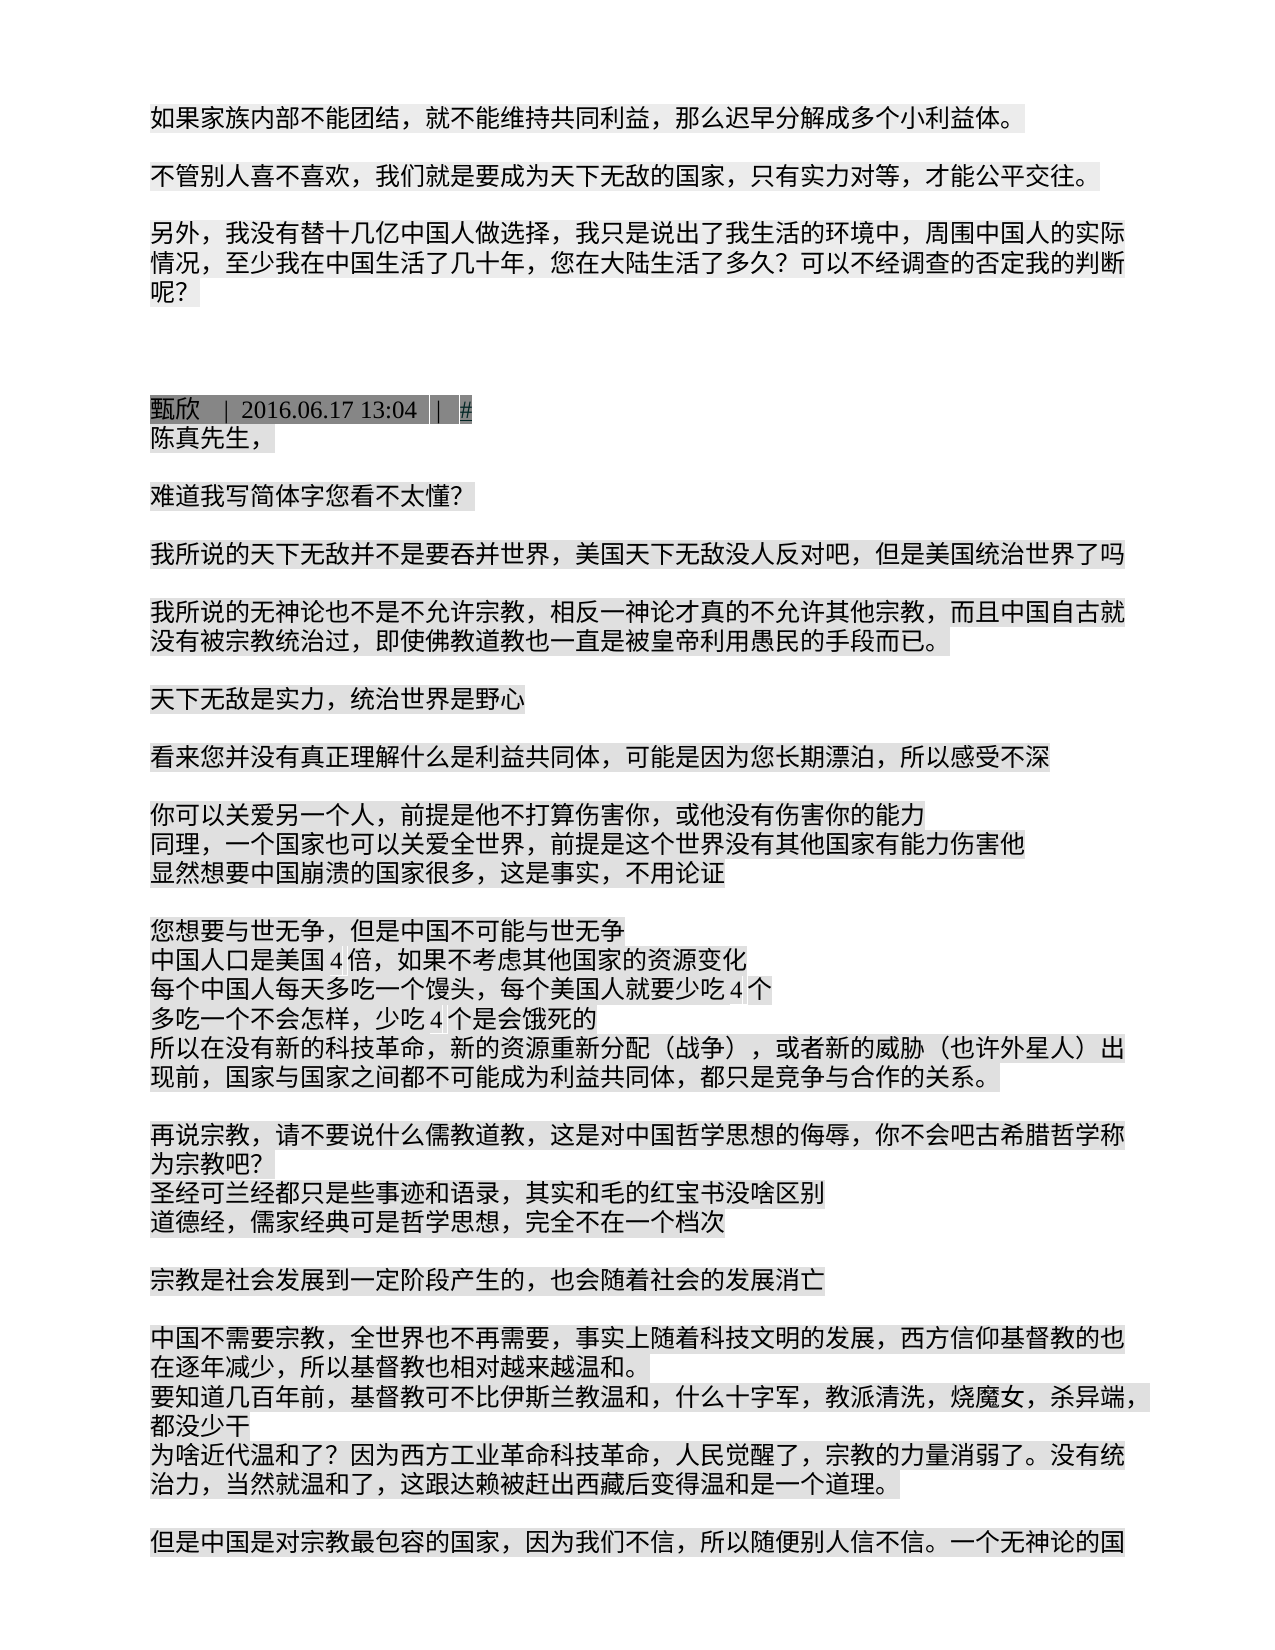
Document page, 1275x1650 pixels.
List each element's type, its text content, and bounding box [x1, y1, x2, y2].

text 如果家族内部不能团结，就不能维持共同利益，那么迟早分解成多个小利益体。 不管别人喜不喜欢，我们就是要成为天下无敌的国家，只有实力对等，才能公平交往。 另外，我没有替十几亿中国人做选择，我只是说出了我生活的环境中，周围中国人的实际情况，至少我在中国生活了几十年，您在大陆生活了多久？可以不经调查的否定我的判断呢？ [150, 75, 1125, 370]
text 甄欣 | 2016.06.17 13:04 | # [150, 395, 1125, 424]
text 陈真先生， 难道我写简体字您看不太懂？ 我所说的天下无敌并不是要吞并世界，美国天下无敌没人反对吧，但是美国统治世界了吗 我所说的无神论也不是不允许宗教，相反一神论才真的不允许其他宗教，而且中国自古就没有被宗教统治过，即使佛教道教也一直是被皇帝利用愚民的手段而已。 天下无敌是实力，统治世界是野心 看来您并没有真正理解什么是利益共同体，可能是因为您长期漂泊，所以感受不深 你可以关爱另一个人，前提是他不打算伤害你，或他没有伤害你的能力 同理，一个国家也可以关爱全世界，前提是这个世界没有其他国家有能力伤害他 显然想要中国崩溃的国家很多，这是事实，不用论证 您想要与世无争，但是中国不可能与世无争 中国人口是美国4倍，如果不考虑其他国家的资源变化 每个中国人每天多吃一个馒头，每个美国人就要少吃4个 多吃一个不会怎样，少吃4个是会饿死的 所以在没有新的科技革命，新的资源重新分配（战争），或者新的威胁（也许外星人）出现前，国家与国家之间都不可能成为利益共同体，都只是竞争与合作的关系。 再说宗教，请不要说什么儒教道教，这是对中国哲学思想的侮辱，你不会吧古希腊哲学称为宗教吧？ 圣经可兰经都只是些事迹和语录，其实和毛的红宝书没啥区别 道德经，儒家经典可是哲学思想，完全不在一个档次 宗教是社会发展到一定阶段产生的，也会随着社会的发展消亡 中国不需要宗教，全世界也不再需要，事实上随着科技文明的发展，西方信仰基督教的也在逐年减少，所以基督教也相对越来越温和。 要知道几百年前，基督教可不比伊斯兰教温和，什么十字军，教派清洗，烧魔女，杀异端，都没少干 为啥近代温和了？因为西方工业革命科技革命，人民觉醒了，宗教的力量消弱了。没有统治力，当然就温和了，这跟达赖被赶出西藏后变得温和是一个道理。 但是中国是对宗教最包容的国家，因为我们不信，所以随便别人信不信。一个无神论的国家才是最包容宗教的国家。并不是你想的那么邪恶。我既可以有一个基督教的朋友，也可以同时有一个伊斯兰朋友，我们只要讨论世俗的东西就好了。 所以我们允许任何宗教，也尊重任何宗教，但是我们并不算是信仰宗教的国家，即使古代的佛教，到了中国也变了样，更像一种文化习俗而不是宗教信仰了。 我可以和您打个赌，基督教50年内就会消亡，只成为一种文化纪念。 如果我们还可以活那么久的话。 至于台湾人民这么喜欢西方宗教，那真是忘记自己祖先是不信鬼神的了。 台湾人民怎么想真的不重要，亲中我们欢迎同胞回归祖国，反中也不差这2千万逆子。 真正重要的是我们自己的实力，只要一直维持台海为中国内部矛盾，也就是台湾不独立建国 那么我们只要等到中国在亚洲有战胜美国的实力时，台湾问题自然迎刃而解 当然我希望我能早日看到这一天，毕竟长期军备竞赛也不是什么好事 [150, 424, 1125, 1557]
